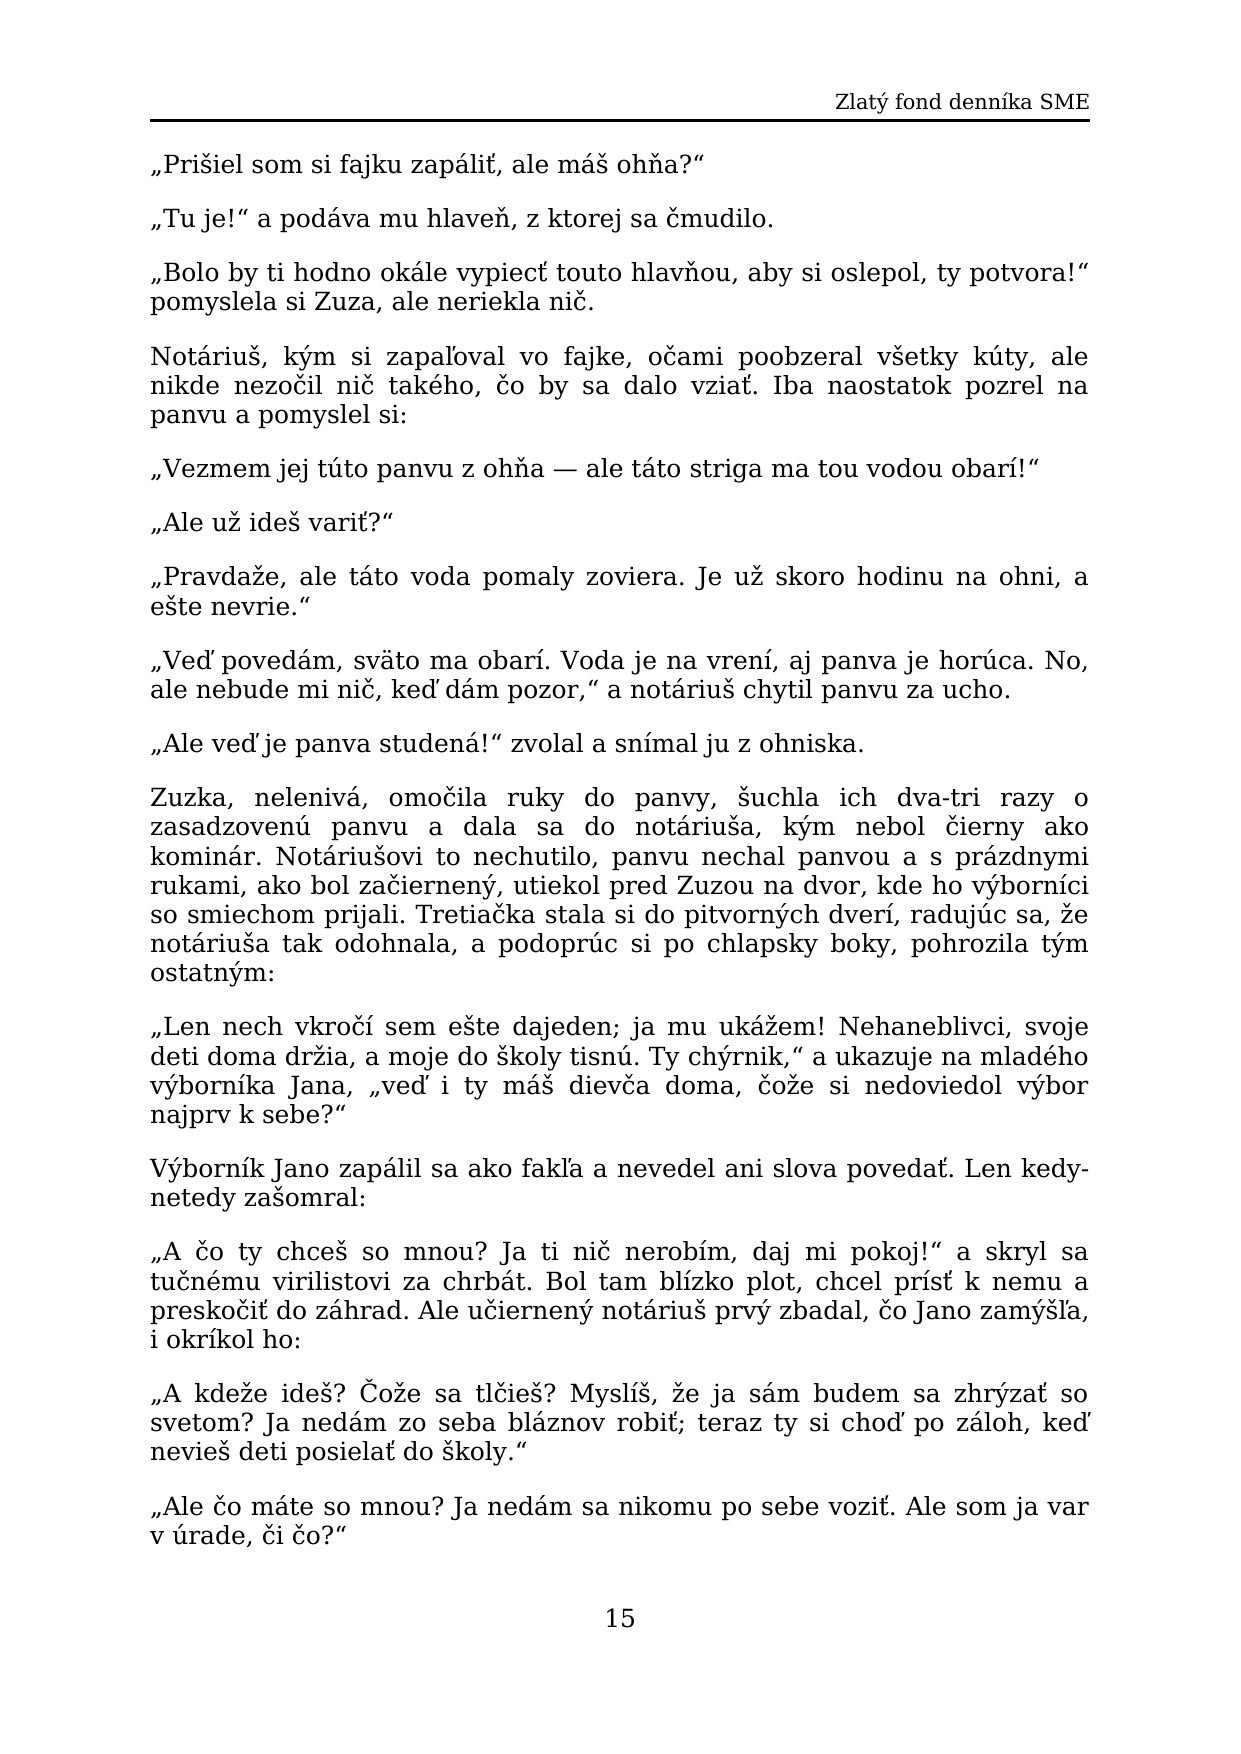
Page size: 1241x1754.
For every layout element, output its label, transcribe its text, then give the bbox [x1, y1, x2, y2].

text Zuzka, nelenivá, omočila ruky do panvy, šuchla ich dva-tri razy o zasadzovenú panvu a dala sa do notáriuša, kým nebol čierny ako kominár. Notáriušovi to nechutilo, panvu nechal panvou a s prázdnymi rukami, ako bol začiernený, utiekol pred Zuzou na dvor, kde ho výborníci so smiechom prijali. Tretiačka stala si do pitvorných dverí, radujúc sa, že notáriuša tak odohnala, a podoprúc si po chlapsky boky, pohrozila tým ostatným: [150, 783, 1090, 987]
text „Tu je!“ a podáva mu hlaveň, z ktorej sa čmudilo. [150, 204, 1090, 233]
text „A čo ty chceš so mnou? Ja ti nič nerobím, daj mi pokoj!“ a skryl sa tučnému virilistovi za chrbát. Bol tam blízko plot, chcel prísť k nemu a preskočiť do záhrad. Ale učiernený notáriuš prvý zbadal, čo Jano zamýšľa, i okríkol ho: [150, 1237, 1090, 1354]
text „Pravdaže, ale táto voda pomaly zoviera. Je už skoro hodinu na ohni, a ešte nevrie.“ [150, 562, 1090, 621]
text „Ale veď je panva studená!“ zvolal a snímal ju z ohniska. [150, 729, 1090, 758]
text Výborník Jano zapálil sa ako fakľa a nevedel ani slova povedať. Len kedy-netedy zašomral: [150, 1154, 1090, 1212]
text „Veď povedám, sväto ma obarí. Voda je na vrení, aj panva je horúca. No, ale nebude mi nič, keď dám pozor,“ a notáriuš chytil panvu za ucho. [150, 646, 1090, 704]
text „Bolo by ti hodno okále vypiecť touto hlavňou, aby si oslepol, ty potvora!“ pomyslela si Zuza, ale neriekla nič. [150, 258, 1090, 317]
text „A kdeže ideš? Čože sa tlčieš? Myslíš, že ja sám budem sa zhrýzať so svetom? Ja nedám zo seba bláznov robiť; teraz ty si choď po záloh, keď nevieš deti posielať do školy.“ [150, 1379, 1090, 1467]
text „Vezmem jej túto panvu z ohňa — ale táto striga ma tou vodou obarí!“ [150, 454, 1090, 483]
text Notáriuš, kým si zapaľoval vo fajke, očami poobzeral všetky kúty, ale nikde nezočil nič takého, čo by sa dalo vziať. Iba naostatok pozrel na panvu a pomyslel si: [150, 342, 1090, 429]
text „Len nech vkročí sem ešte dajeden; ja mu ukážem! Nehaneblivci, svoje deti doma držia, a moje do školy tisnú. Ty chýrnik,“ a ukazuje na mladého výborníka Jana, „veď i ty máš dievča doma, čože si nedoviedol výbor najprv k sebe?“ [150, 1012, 1090, 1129]
text „Prišiel som si fajku zapáliť, ale máš ohňa?“ [150, 150, 1090, 179]
text „Ale už ideš variť?“ [150, 508, 1090, 537]
text „Ale čo máte so mnou? Ja nedám sa nikomu po sebe voziť. Ale som ja var v úrade, či čo?“ [150, 1492, 1090, 1550]
